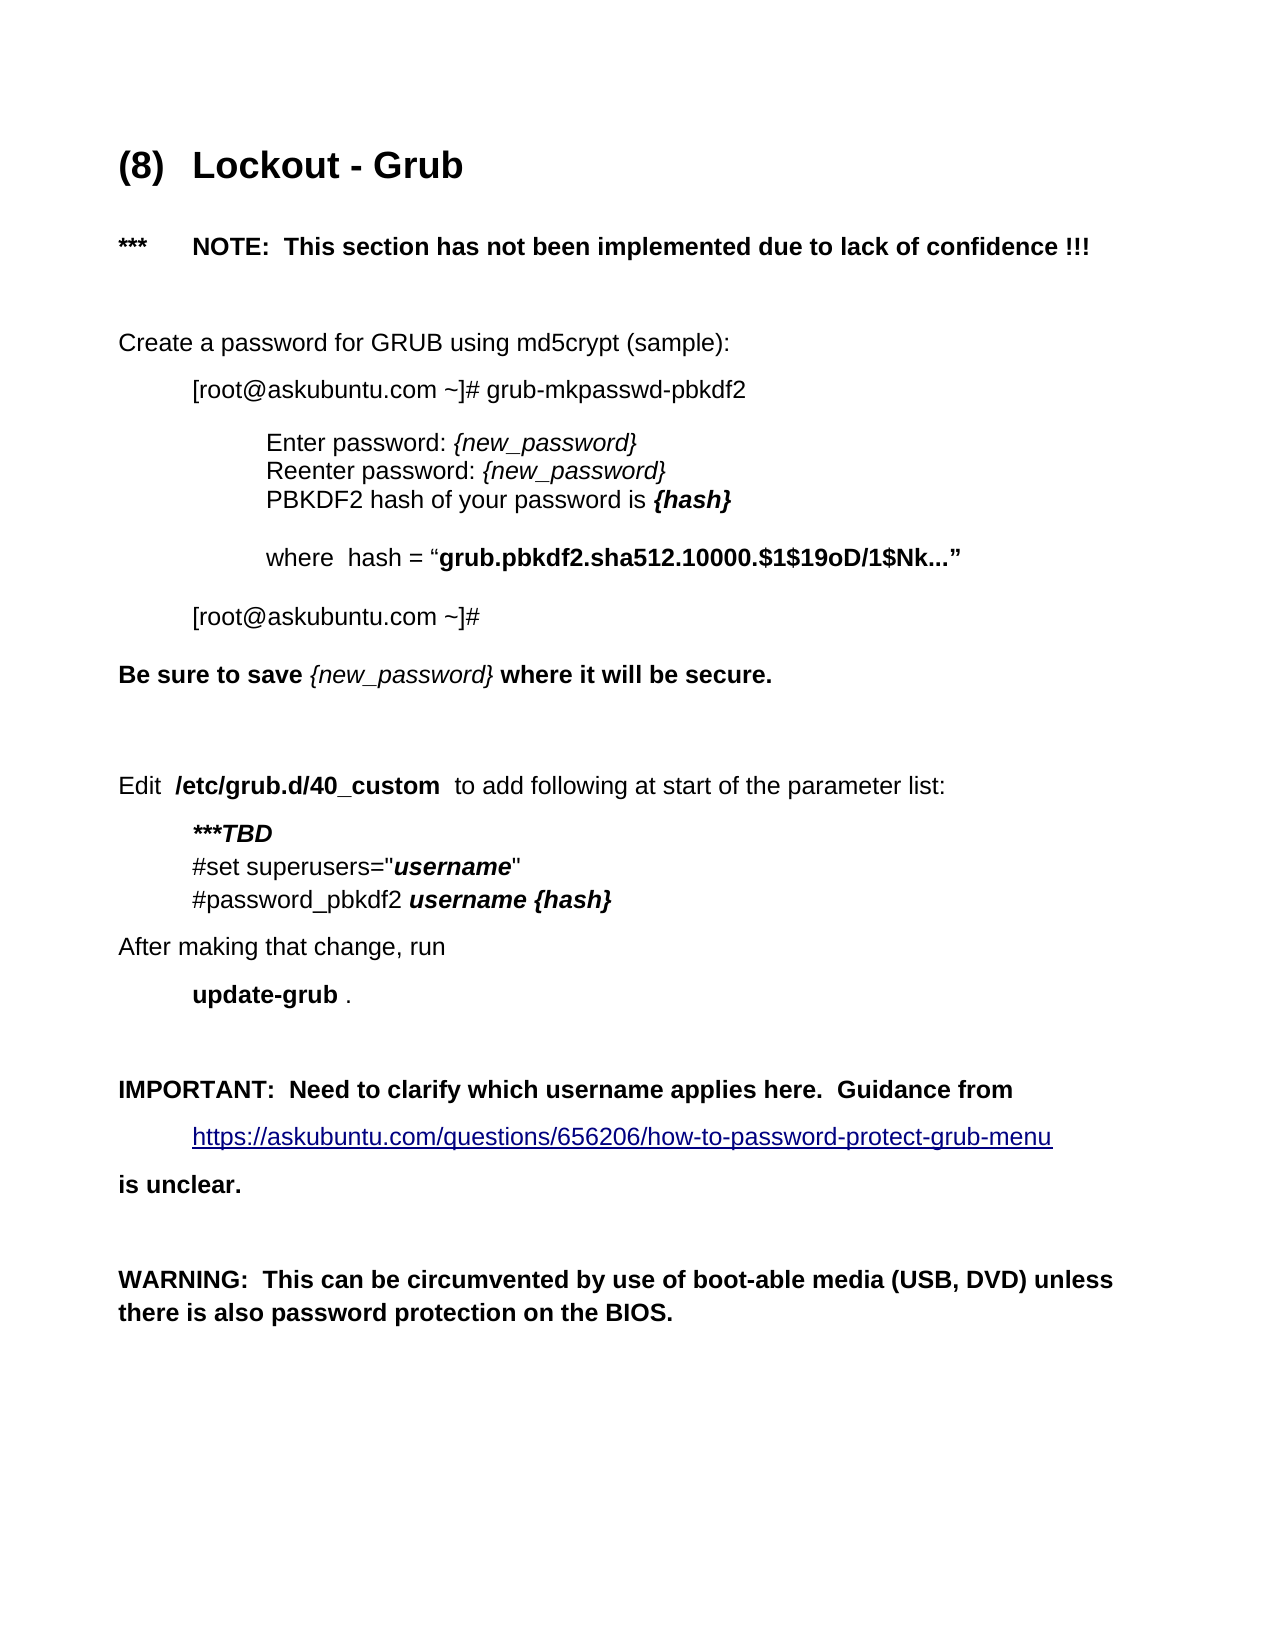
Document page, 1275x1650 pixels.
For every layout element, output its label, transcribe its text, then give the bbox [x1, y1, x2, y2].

text After making that change, run [118, 932, 1157, 961]
text https://askubuntu.com/questions/656206/how-to-password-protect-grub-menu [192, 1122, 1157, 1151]
text WARNING: This can be circumvented by use of boot-able media (USB, DVD) unless there is also password protection on the BIOS. [118, 1265, 1157, 1327]
text is unclear. [118, 1170, 1157, 1199]
text update-grub . [118, 980, 1157, 1009]
text PBKDF2 hash of your password is {hash} [266, 485, 1157, 514]
text [root@askubuntu.com ~]# [192, 601, 1157, 630]
subtitle Lockout - Grub [118, 143, 1157, 187]
text *** NOTE: This section has not been implemented due to lack of confidence !!! [118, 199, 1157, 261]
text Edit /etc/grub.d/40_custom to add following at start of the parameter list: [118, 771, 1157, 800]
text Create a password for GRUB using md5crypt (sample): [118, 327, 1157, 356]
text IMPORTANT: Need to clarify which username applies here. Guidance from [118, 1075, 1157, 1103]
text Be sure to save {new_password} where it will be secure. [118, 660, 1157, 688]
text Enter password: {new_password} [266, 427, 1157, 456]
text [root@askubuntu.com ~]# grub-mkpasswd-pbkdf2 [192, 375, 1157, 404]
text Reenter password: {new_password} [266, 456, 1157, 485]
text where hash = “grub.pbkdf2.sha512.10000.$1$19oD/1$Nk...” [266, 543, 1157, 572]
text ***TBD #set superusers="username" #password_pbkdf2 username {hash} [192, 819, 1157, 913]
